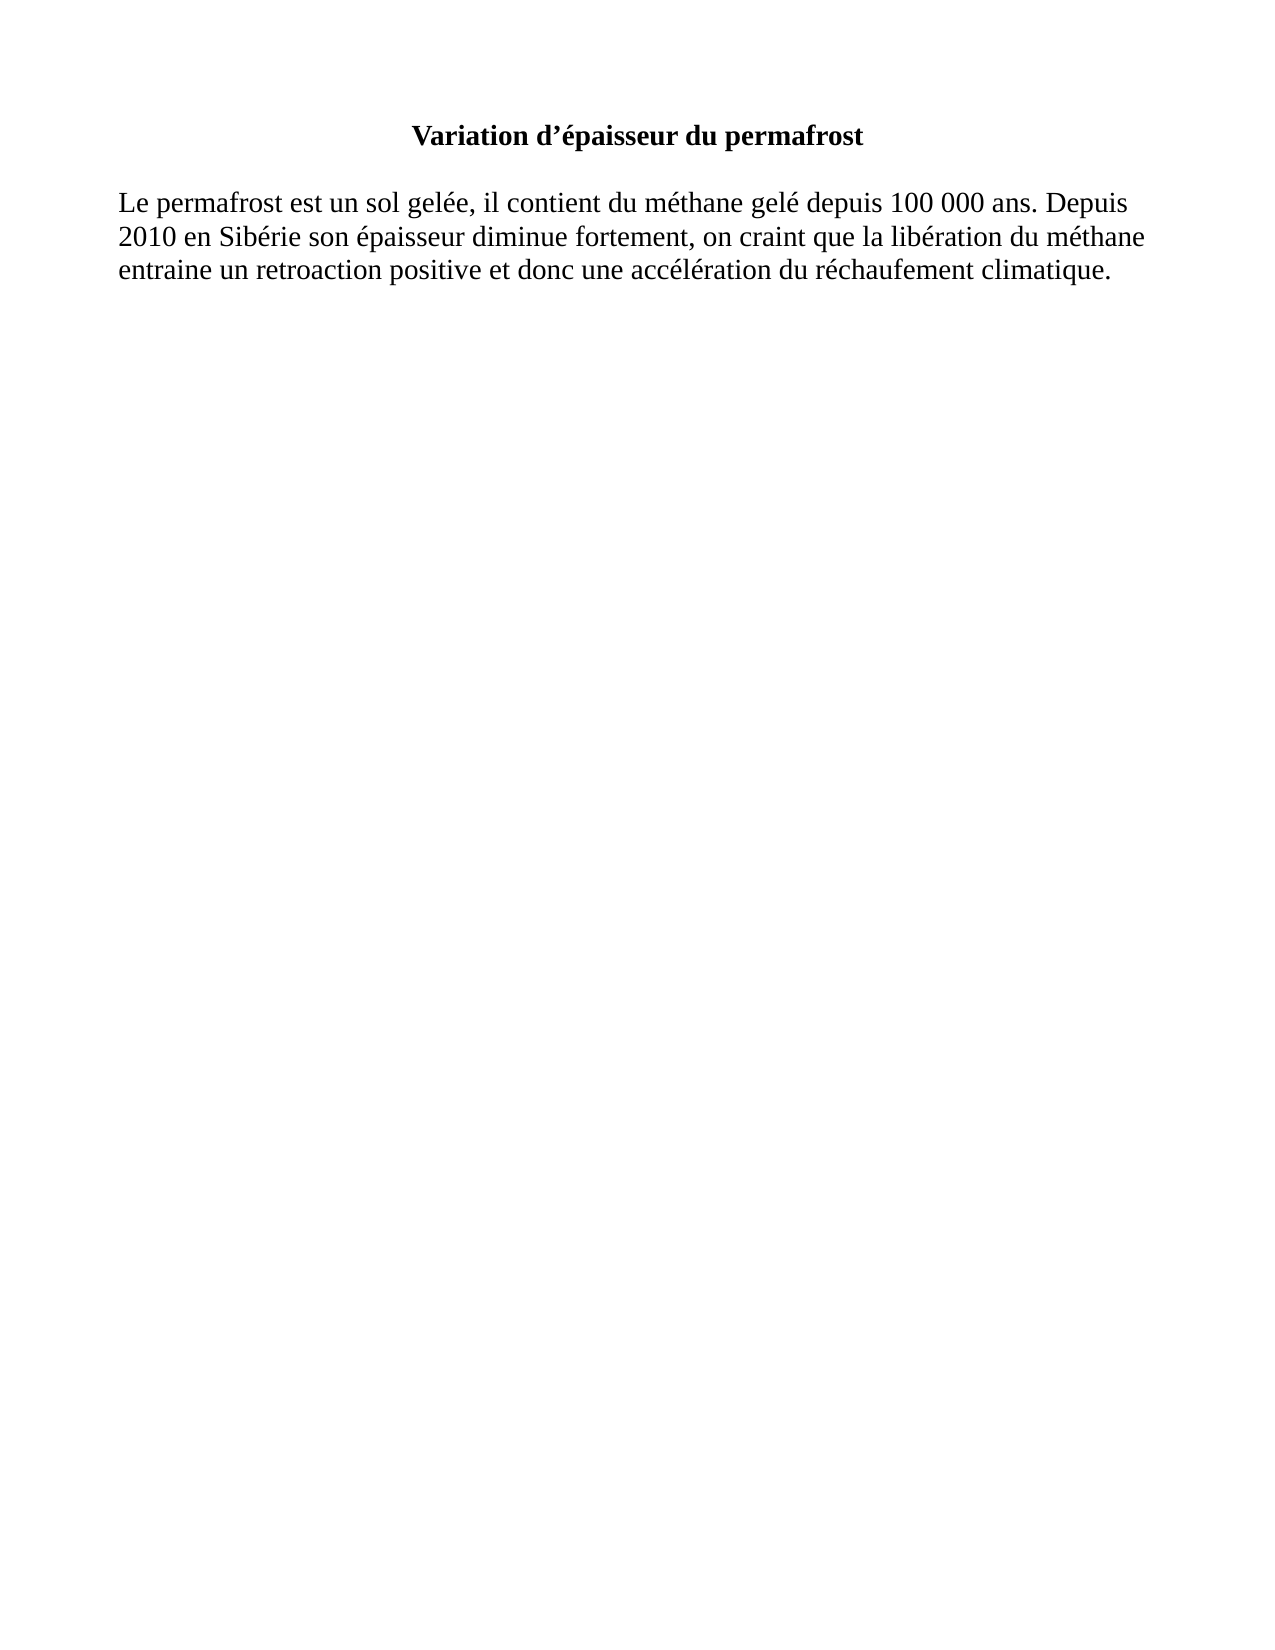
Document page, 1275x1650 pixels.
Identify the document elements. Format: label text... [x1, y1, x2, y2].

text Le permafrost est un sol gelée, il contient du méthane gelé depuis 100 000 ans. Depuis 2010 en Sibérie son épaisseur diminue fortement, on craint que la libération du méthane entraine un retroaction positive et donc une accélération du réchaufement climatique. [118, 185, 1157, 286]
text Variation d’épaisseur du permafrost [118, 118, 1157, 152]
